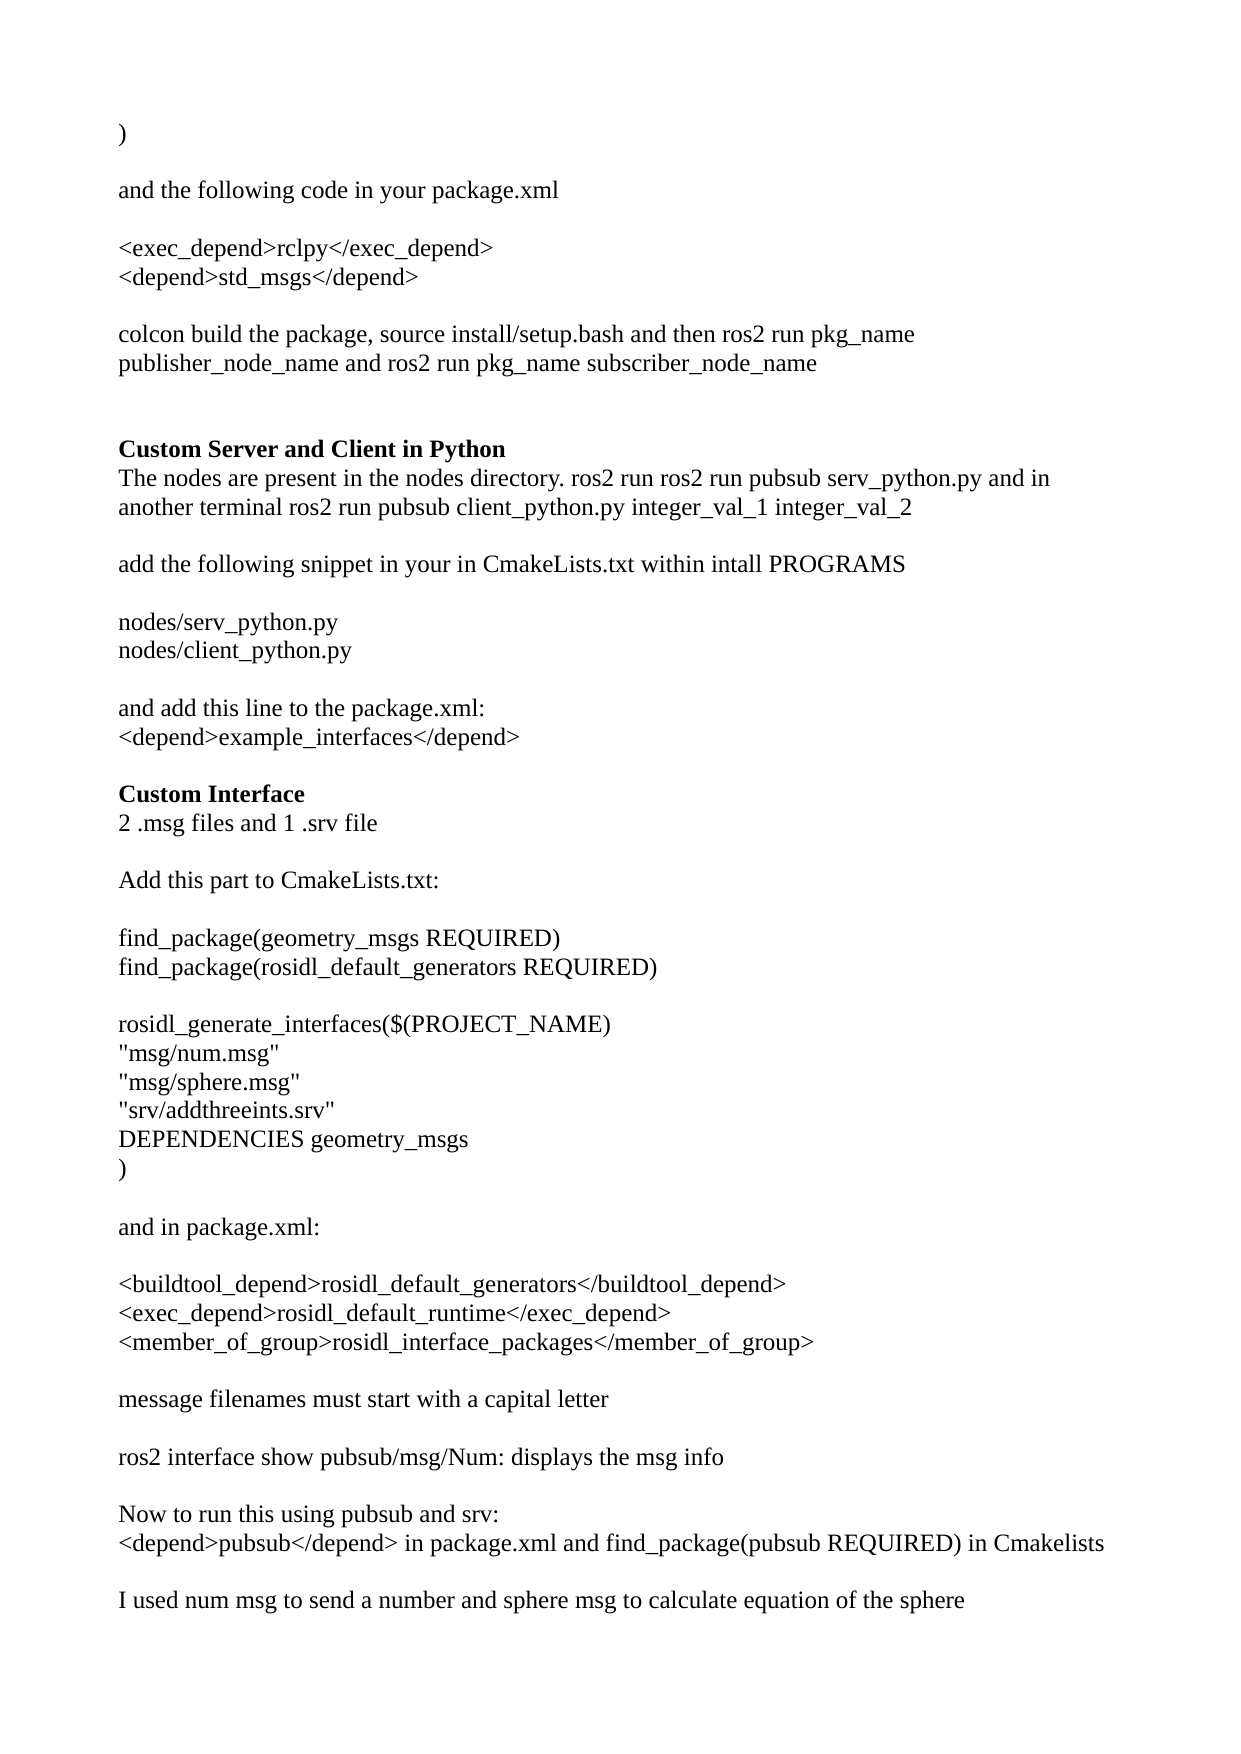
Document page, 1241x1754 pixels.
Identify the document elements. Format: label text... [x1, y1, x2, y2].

text Add this part to CmakeLists.txt: [118, 866, 1122, 894]
text and in package.xml: [118, 1212, 1122, 1240]
text <depend>pubsub</depend> in package.xml and find_package(pubsub REQUIRED) in Cmakelists [118, 1528, 1122, 1557]
text and the following code in your package.xml [118, 176, 1122, 204]
text ) [118, 1153, 1122, 1182]
text find_package(geometry_msgs REQUIRED) [118, 923, 1122, 952]
text Now to run this using pubsub and srv: [118, 1499, 1122, 1528]
text "msg/sphere.msg" [118, 1067, 1122, 1096]
text add the following snippet in your in CmakeLists.txt within intall PROGRAMS [118, 549, 1122, 578]
text and add this line to the package.xml: <depend>example_interfaces</depend> [118, 693, 1122, 751]
text DEPENDENCIES geometry_msgs [118, 1124, 1122, 1153]
text find_package(rosidl_default_generators REQUIRED) [118, 952, 1122, 981]
text <exec_depend>rclpy</exec_depend> [118, 233, 1122, 262]
text Custom Interface [118, 779, 1122, 808]
text "srv/addthreeints.srv" [118, 1096, 1122, 1124]
text nodes/client_python.py [118, 636, 1122, 664]
text <member_of_group>rosidl_interface_packages</member_of_group> [118, 1327, 1122, 1355]
text ros2 interface show pubsub/msg/Num: displays the msg info [118, 1442, 1122, 1470]
text I used num msg to send a number and sphere msg to calculate equation of the sphere [118, 1585, 1122, 1614]
text Custom Server and Client in Python [118, 434, 1122, 463]
text colcon build the package, source install/setup.bash and then ros2 run pkg_name publisher_node_name and ros2 run pkg_name subscriber_node_name [118, 319, 1122, 377]
text rosidl_generate_interfaces($(PROJECT_NAME) [118, 1009, 1122, 1038]
text <buildtool_depend>rosidl_default_generators</buildtool_depend> [118, 1269, 1122, 1298]
text The nodes are present in the nodes directory. ros2 run ros2 run pubsub serv_python.py and in another terminal ros2 run pubsub client_python.py integer_val_1 integer_val_2 [118, 463, 1122, 521]
text nodes/serv_python.py [118, 607, 1122, 636]
text 2 .msg files and 1 .srv file [118, 808, 1122, 837]
text "msg/num.msg" [118, 1038, 1122, 1067]
text ) [118, 118, 1122, 147]
text message filenames must start with a capital letter [118, 1384, 1122, 1413]
text <depend>std_msgs</depend> [118, 262, 1122, 291]
text <exec_depend>rosidl_default_runtime</exec_depend> [118, 1298, 1122, 1327]
